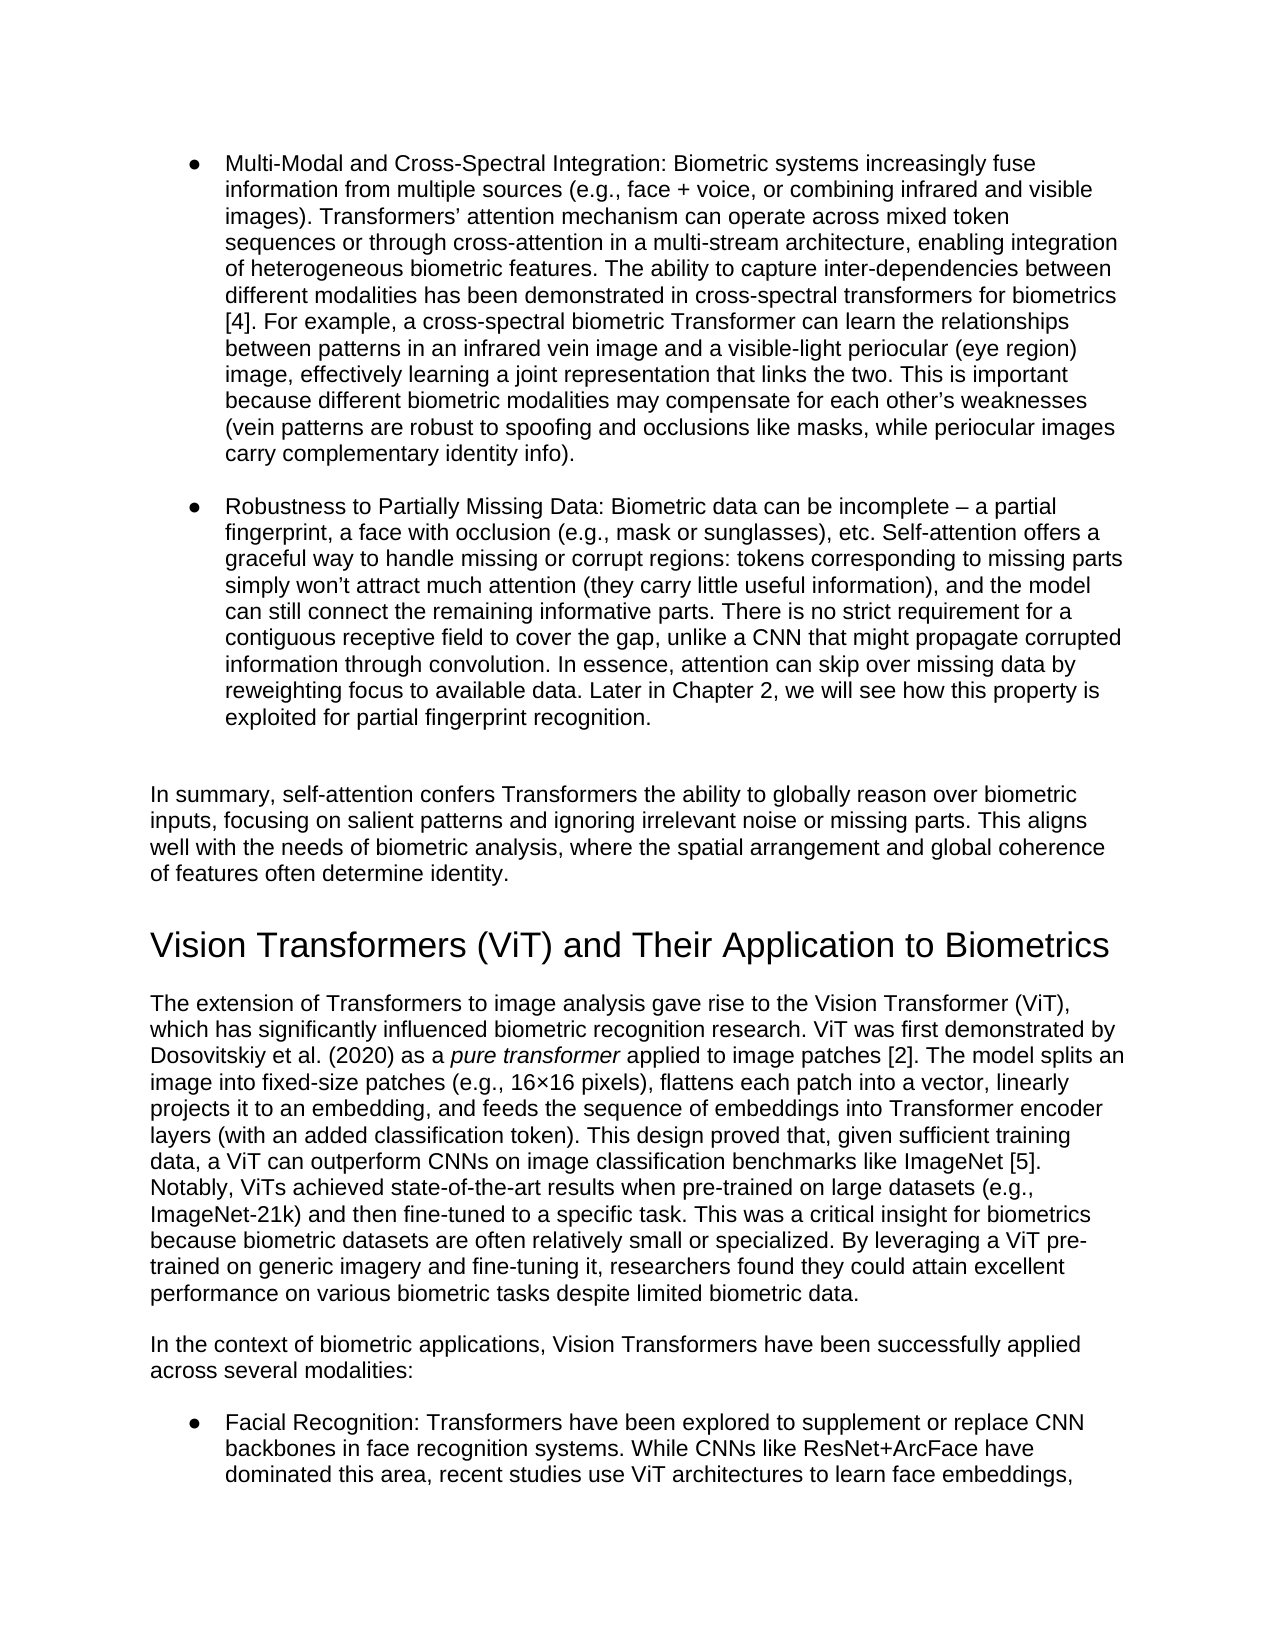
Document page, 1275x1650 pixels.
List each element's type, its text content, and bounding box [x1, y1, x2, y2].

text In summary, self-attention confers Transformers the ability to globally reason over biometric inputs, focusing on salient patterns and ignoring irrelevant noise or missing parts. This aligns well with the needs of biometric analysis, where the spatial arrangement and global coherence of features often determine identity. [150, 781, 1125, 887]
text The extension of Transformers to image analysis gave rise to the Vision Transformer (ViT), which has significantly influenced biometric recognition research. ViT was first demonstrated by Dosovitskiy et al. (2020) as a pure transformer applied to image patches [2]. The model splits an image into fixed-size patches (e.g., 16×16 pixels), flattens each patch into a vector, linearly projects it to an embedding, and feeds the sequence of embeddings into Transformer encoder layers (with an added classification token). This design proved that, given sufficient training data, a ViT can outperform CNNs on image classification benchmarks like ImageNet [5]. Notably, ViTs achieved state-of-the-art results when pre-trained on large datasets (e.g., ImageNet-21k) and then fine-tuned to a specific task. This was a critical insight for biometrics because biometric datasets are often relatively small or specialized. By leveraging a ViT pre-trained on generic imagery and fine-tuning it, researchers found they could attain excellent performance on various biometric tasks despite limited biometric data. [150, 990, 1125, 1306]
subtitle Vision Transformers (ViT) and Their Application to Biometrics [150, 924, 1125, 965]
list Robustness to Partially Missing Data: Biometric data can be incomplete – a partial fingerprint, a face with occlusion (e.g., mask or sunglasses), etc. Self-attention offers a graceful way to handle missing or corrupt regions: tokens corresponding to missing parts simply won’t attract much attention (they carry little useful information), and the model can still connect the remaining informative parts. There is no strict requirement for a contiguous receptive field to cover the gap, unlike a CNN that might propagate corrupted information through convolution. In essence, attention can skip over missing data by reweighting focus to available data. Later in Chapter 2, we will see how this property is exploited for partial fingerprint recognition. [187, 493, 1125, 756]
list Facial Recognition: Transformers have been explored to supplement or replace CNN backbones in face recognition systems. While CNNs like ResNet+ArcFace have dominated this area, recent studies use ViT architectures to learn face embeddings, [187, 1409, 1125, 1488]
list Multi-Modal and Cross-Spectral Integration: Biometric systems increasingly fuse information from multiple sources (e.g., face + voice, or combining infrared and visible images). Transformers’ attention mechanism can operate across mixed token sequences or through cross-attention in a multi-stream architecture, enabling integration of heterogeneous biometric features. The ability to capture inter-dependencies between different modalities has been demonstrated in cross-spectral transformers for biometrics [4]. For example, a cross-spectral biometric Transformer can learn the relationships between patterns in an infrared vein image and a visible-light periocular (eye region) image, effectively learning a joint representation that links the two. This is important because different biometric modalities may compensate for each other’s weaknesses (vein patterns are robust to spoofing and occlusions like masks, while periocular images carry complementary identity info). [187, 150, 1125, 493]
text In the context of biometric applications, Vision Transformers have been successfully applied across several modalities: [150, 1331, 1125, 1384]
